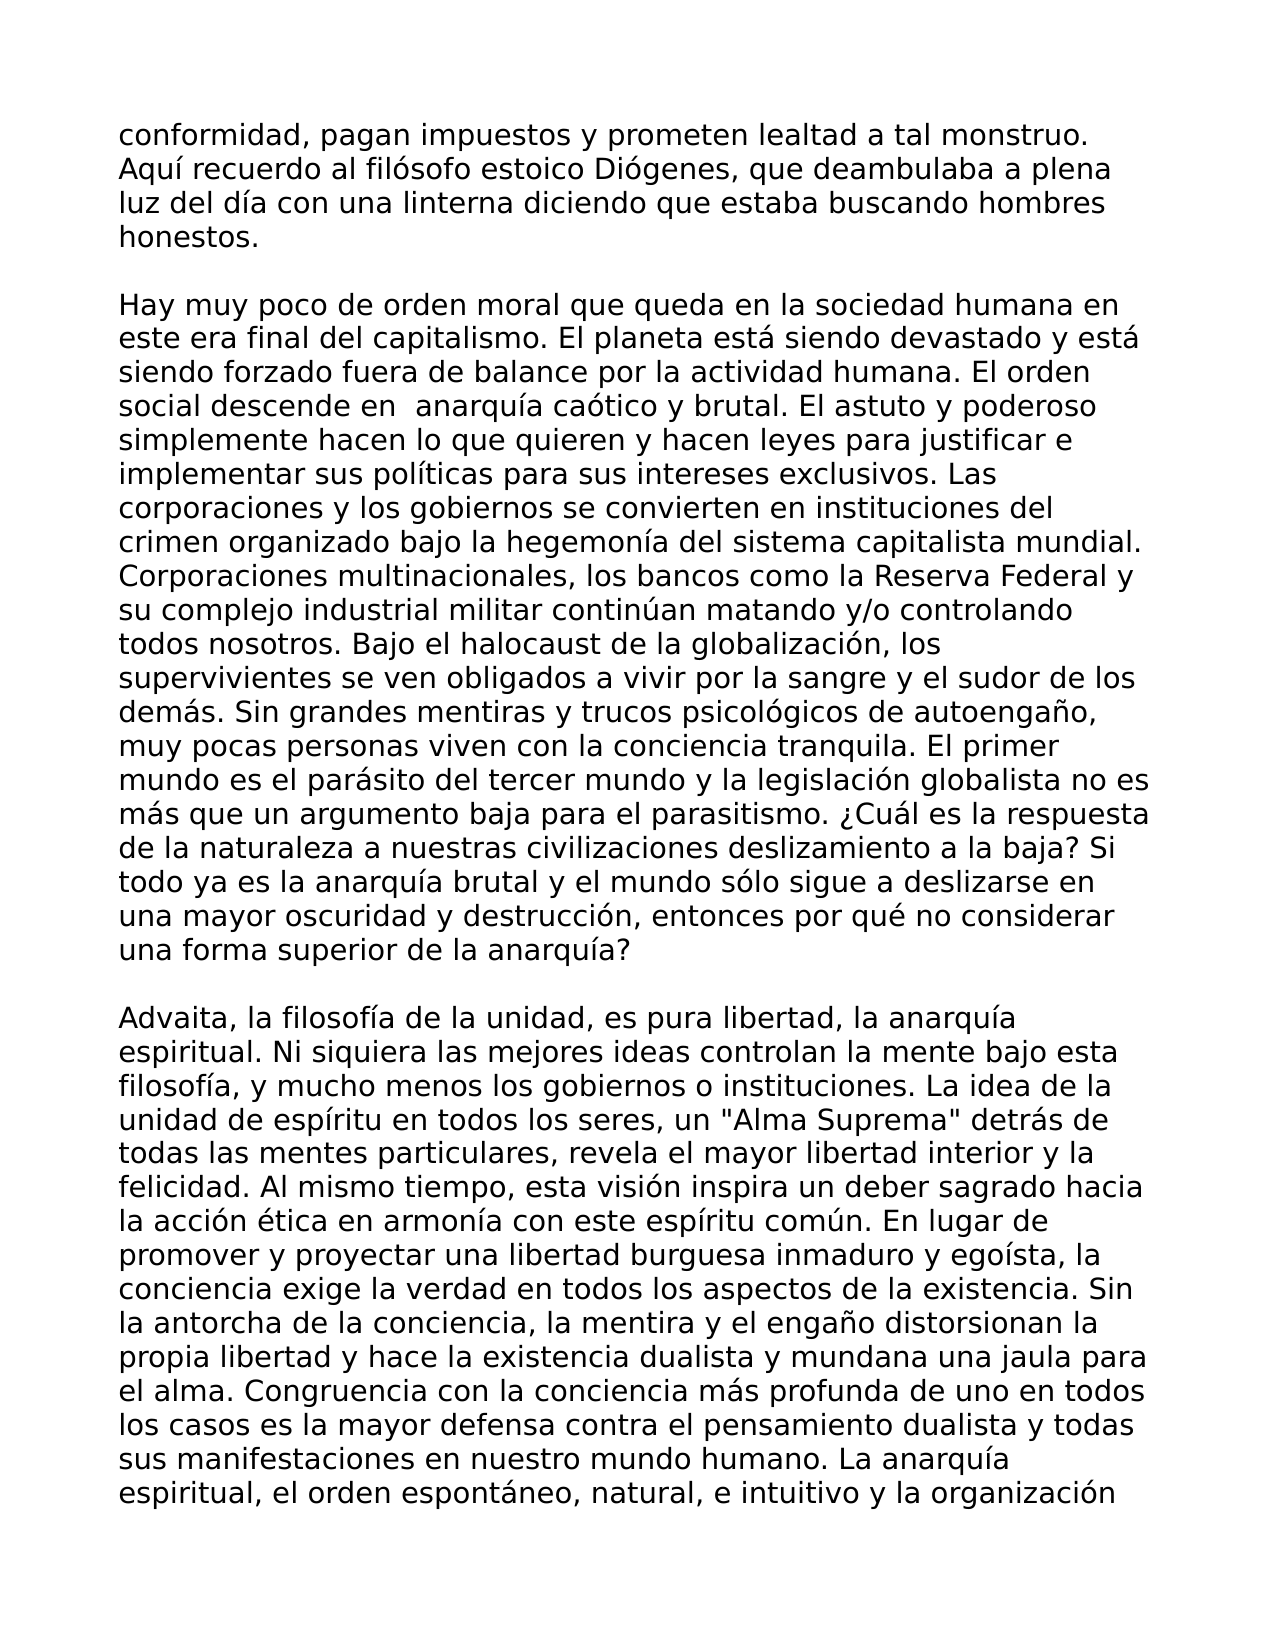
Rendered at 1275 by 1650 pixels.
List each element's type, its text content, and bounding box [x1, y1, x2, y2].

text Hay muy poco de orden moral que queda en la sociedad humana en este era final del capitalismo. El planeta está siendo devastado y está siendo forzado fuera de balance por la actividad humana. El orden social descende en anarquía caótico y brutal. El astuto y poderoso simplemente hacen lo que quieren y hacen leyes para justificar e implementar sus políticas para sus intereses exclusivos. Las corporaciones y los gobiernos se convierten en instituciones del crimen organizado bajo la hegemonía del sistema capitalista mundial. Corporaciones multinacionales, los bancos como la Reserva Federal y su complejo industrial militar continúan matando y/o controlando todos nosotros. Bajo el halocaust de la globalización, los supervivientes se ven obligados a vivir por la sangre y el sudor de los demás. Sin grandes mentiras y trucos psicológicos de autoengaño, muy pocas personas viven con la conciencia tranquila. El primer mundo es el parásito del tercer mundo y la legislación globalista no es más que un argumento baja para el parasitismo. ¿Cuál es la respuesta de la naturaleza a nuestras civilizaciones deslizamiento a la baja? Si todo ya es la anarquía brutal y el mundo sólo sigue a deslizarse en una mayor oscuridad y destrucción, entonces por qué no considerar una forma superior de la anarquía? [118, 288, 1157, 967]
text conformidad, pagan impuestos y prometen lealtad a tal monstruo. Aquí recuerdo al filósofo estoico Diógenes, que deambulaba a plena luz del día con una linterna diciendo que estaba buscando hombres honestos. [118, 118, 1157, 254]
text Advaita, la filosofía de la unidad, es pura libertad, la anarquía espiritual. Ni siquiera las mejores ideas controlan la mente bajo esta filosofía, y mucho menos los gobiernos o instituciones. La idea de la unidad de espíritu en todos los seres, un "Alma Suprema" detrás de todas las mentes particulares, revela el mayor libertad interior y la felicidad. Al mismo tiempo, esta visión inspira un deber sagrado hacia la acción ética en armonía con este espíritu común. En lugar de promover y proyectar una libertad burguesa inmaduro y egoísta, la conciencia exige la verdad en todos los aspectos de la existencia. Sin la antorcha de la conciencia, la mentira y el engaño distorsionan la propia libertad y hace la existencia dualista y mundana una jaula para el alma. Congruencia con la conciencia más profunda de uno en todos los casos es la mayor defensa contra el pensamiento dualista y todas sus manifestaciones en nuestro mundo humano. La anarquía espiritual, el orden espontáneo, natural, e intuitivo y la organización [118, 1001, 1157, 1510]
